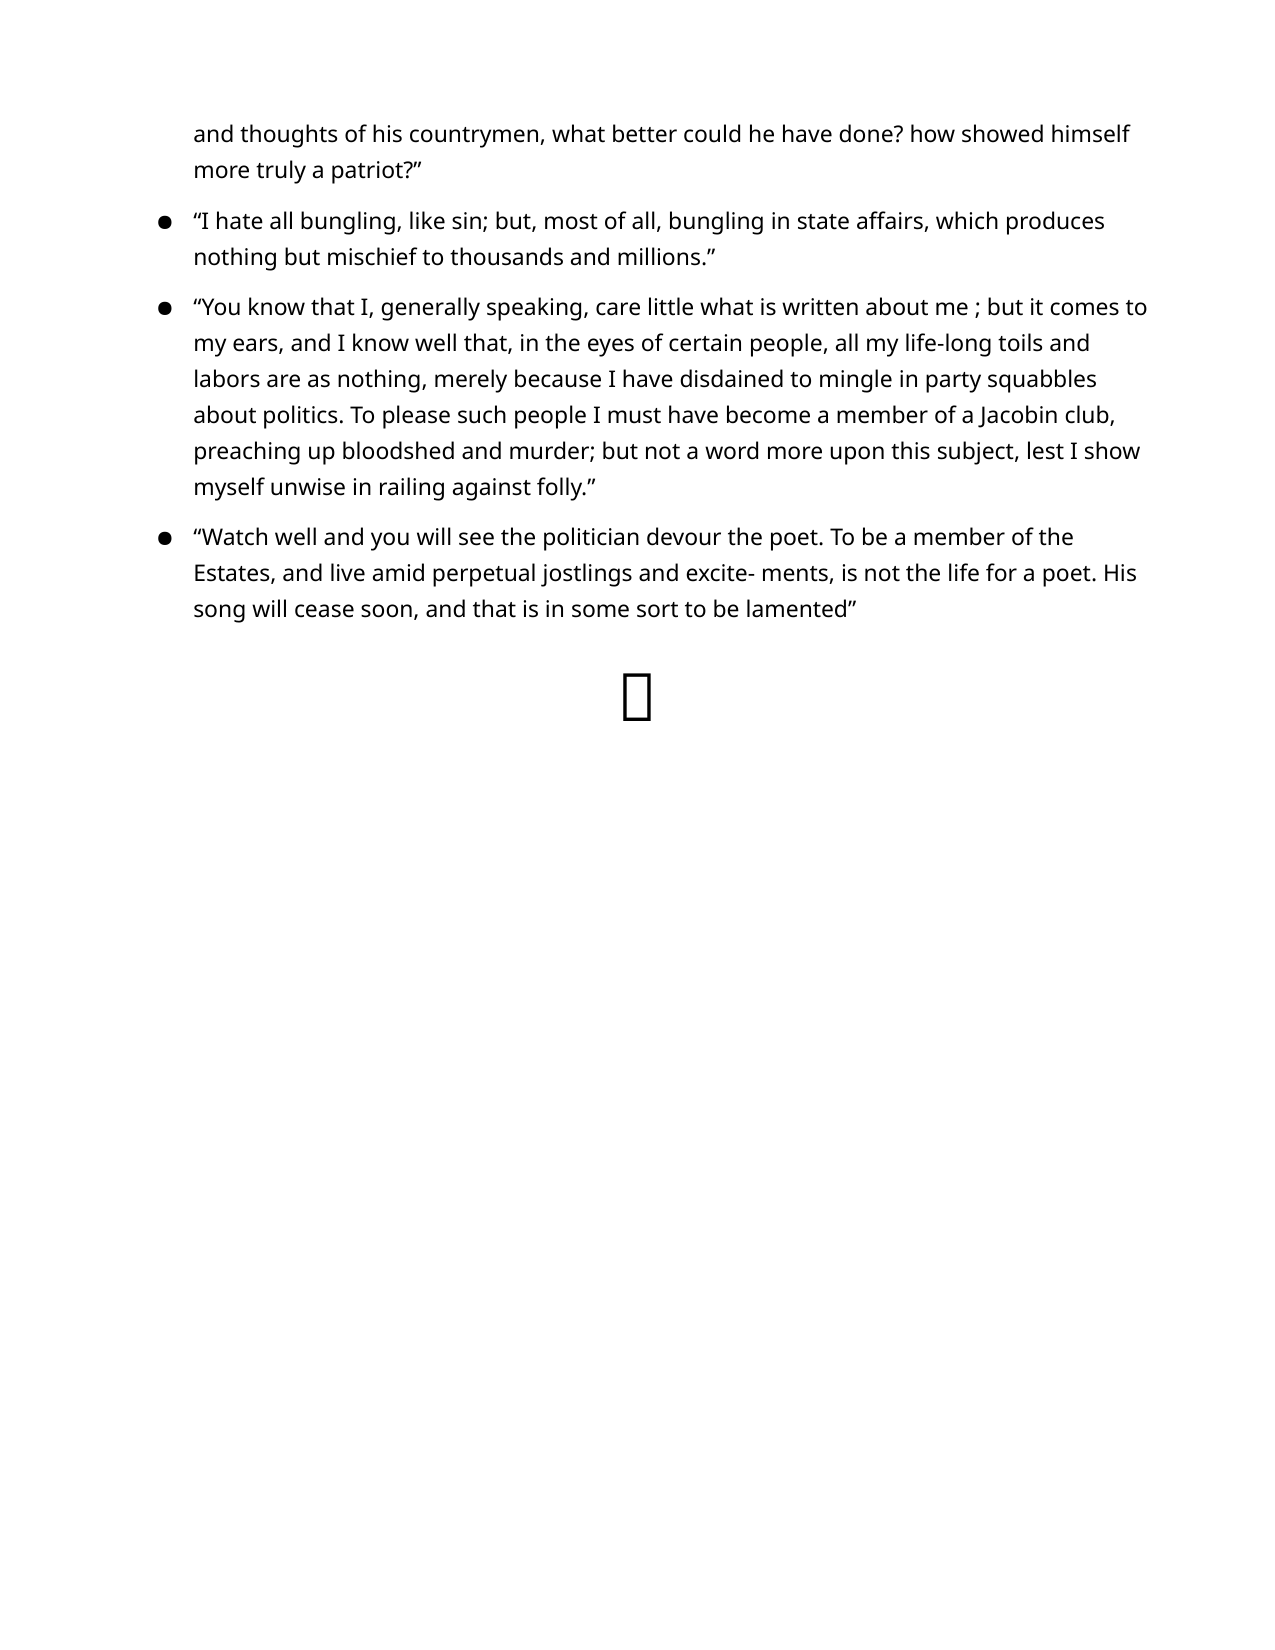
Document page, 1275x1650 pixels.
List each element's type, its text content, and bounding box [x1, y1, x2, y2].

list “Watch well and you will see the politician devour the poet. To be a member of the Estates, and live amid perpetual jostlings and excite- ments, is not the life for a poet. His song will cease soon, and that is in some sort to be lamented” [156, 521, 1157, 624]
list “I hate all bungling, like sin; but, most of all, bungling in state affairs, which produces nothing but mischief to thousands and millions.” [156, 204, 1157, 272]
list and thoughts of his countrymen, what better could he have done? how showed himself more truly a patriot?” [156, 118, 1157, 185]
list “You know that I, generally speaking, care little what is written about me ; but it comes to my ears, and I know well that, in the eyes of certain people, all my life-long toils and labors are as nothing, merely because I have disdained to mingle in party squabbles about politics. To please such people I must have become a member of a Jacobin club, preaching up bloodshed and murder; but not a word more upon this subject, lest I show myself unwise in railing against folly.” [156, 291, 1157, 502]
subtitle 🦓 [118, 650, 1157, 741]
